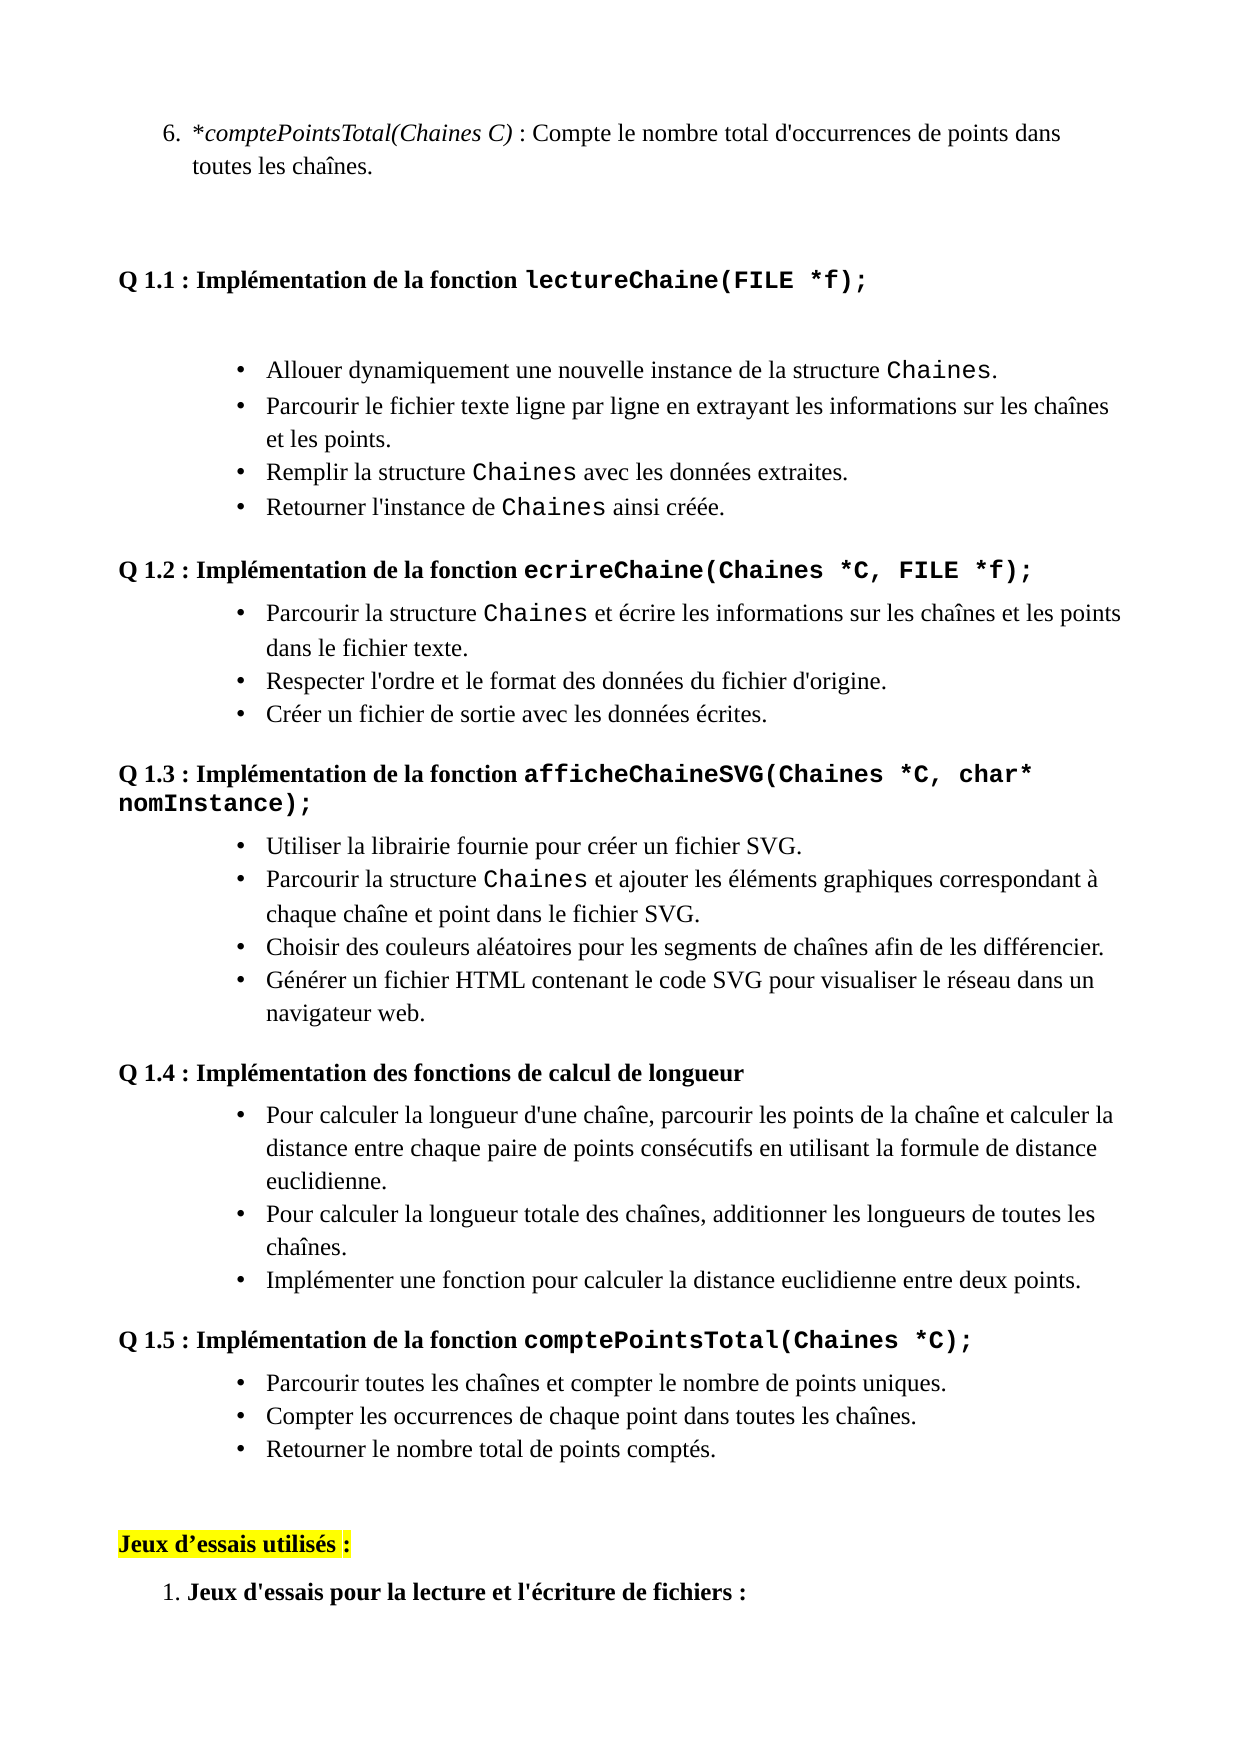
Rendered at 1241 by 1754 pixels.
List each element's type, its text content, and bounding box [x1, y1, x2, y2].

subtitle Q 1.1 : Implémentation de la fonction lectureChaine(FILE *f); [118, 265, 1122, 296]
list Respecter l'ordre et le format des données du fichier d'origine. [236, 666, 1122, 695]
subtitle Q 1.3 : Implémentation de la fonction afficheChaineSVG(Chaines *C, char* nomInstance); [118, 759, 1122, 819]
list Retourner l'instance de Chaines ainsi créée. [236, 492, 1122, 523]
list Choisir des couleurs aléatoires pour les segments de chaînes afin de les différencier. [236, 932, 1122, 961]
list Pour calculer la longueur totale des chaînes, additionner les longueurs de toutes les chaînes. [236, 1199, 1122, 1261]
subtitle Q 1.5 : Implémentation de la fonction comptePointsTotal(Chaines *C); [118, 1325, 1122, 1356]
list Compter les occurrences de chaque point dans toutes les chaînes. [236, 1401, 1122, 1430]
list *comptePointsTotal(Chaines C) : Compte le nombre total d'occurrences de points dans toutes les chaînes. [162, 118, 1122, 180]
list Parcourir le fichier texte ligne par ligne en extrayant les informations sur les chaînes et les points. [236, 391, 1122, 453]
list Retourner le nombre total de points comptés. [236, 1434, 1122, 1463]
list Parcourir toutes les chaînes et compter le nombre de points uniques. [236, 1368, 1122, 1397]
list Générer un fichier HTML contenant le code SVG pour visualiser le réseau dans un navigateur web. [236, 965, 1122, 1027]
list Remplir la structure Chaines avec les données extraites. [236, 457, 1122, 488]
subtitle Q 1.4 : Implémentation des fonctions de calcul de longueur [118, 1058, 1122, 1087]
list Créer un fichier de sortie avec les données écrites. [236, 699, 1122, 728]
list Parcourir la structure Chaines et écrire les informations sur les chaînes et les points dans le fichier texte. [236, 598, 1122, 662]
list Parcourir la structure Chaines et ajouter les éléments graphiques correspondant à chaque chaîne et point dans le fichier SVG. [236, 864, 1122, 928]
list Allouer dynamiquement une nouvelle instance de la structure Chaines. [236, 356, 1122, 386]
list Pour calculer la longueur d'une chaîne, parcourir les points de la chaîne et calculer la distance entre chaque paire de points consécutifs en utilisant la formule de distance euclidienne. [236, 1100, 1122, 1194]
text 1. Jeux d'essais pour la lecture et l'écriture de fichiers : [118, 1577, 1122, 1606]
text Jeux d’essais utilisés : [118, 1529, 1122, 1558]
list Implémenter une fonction pour calculer la distance euclidienne entre deux points. [236, 1265, 1122, 1293]
list Utiliser la librairie fournie pour créer un fichier SVG. [236, 831, 1122, 860]
subtitle Q 1.2 : Implémentation de la fonction ecrireChaine(Chaines *C, FILE *f); [118, 555, 1122, 586]
